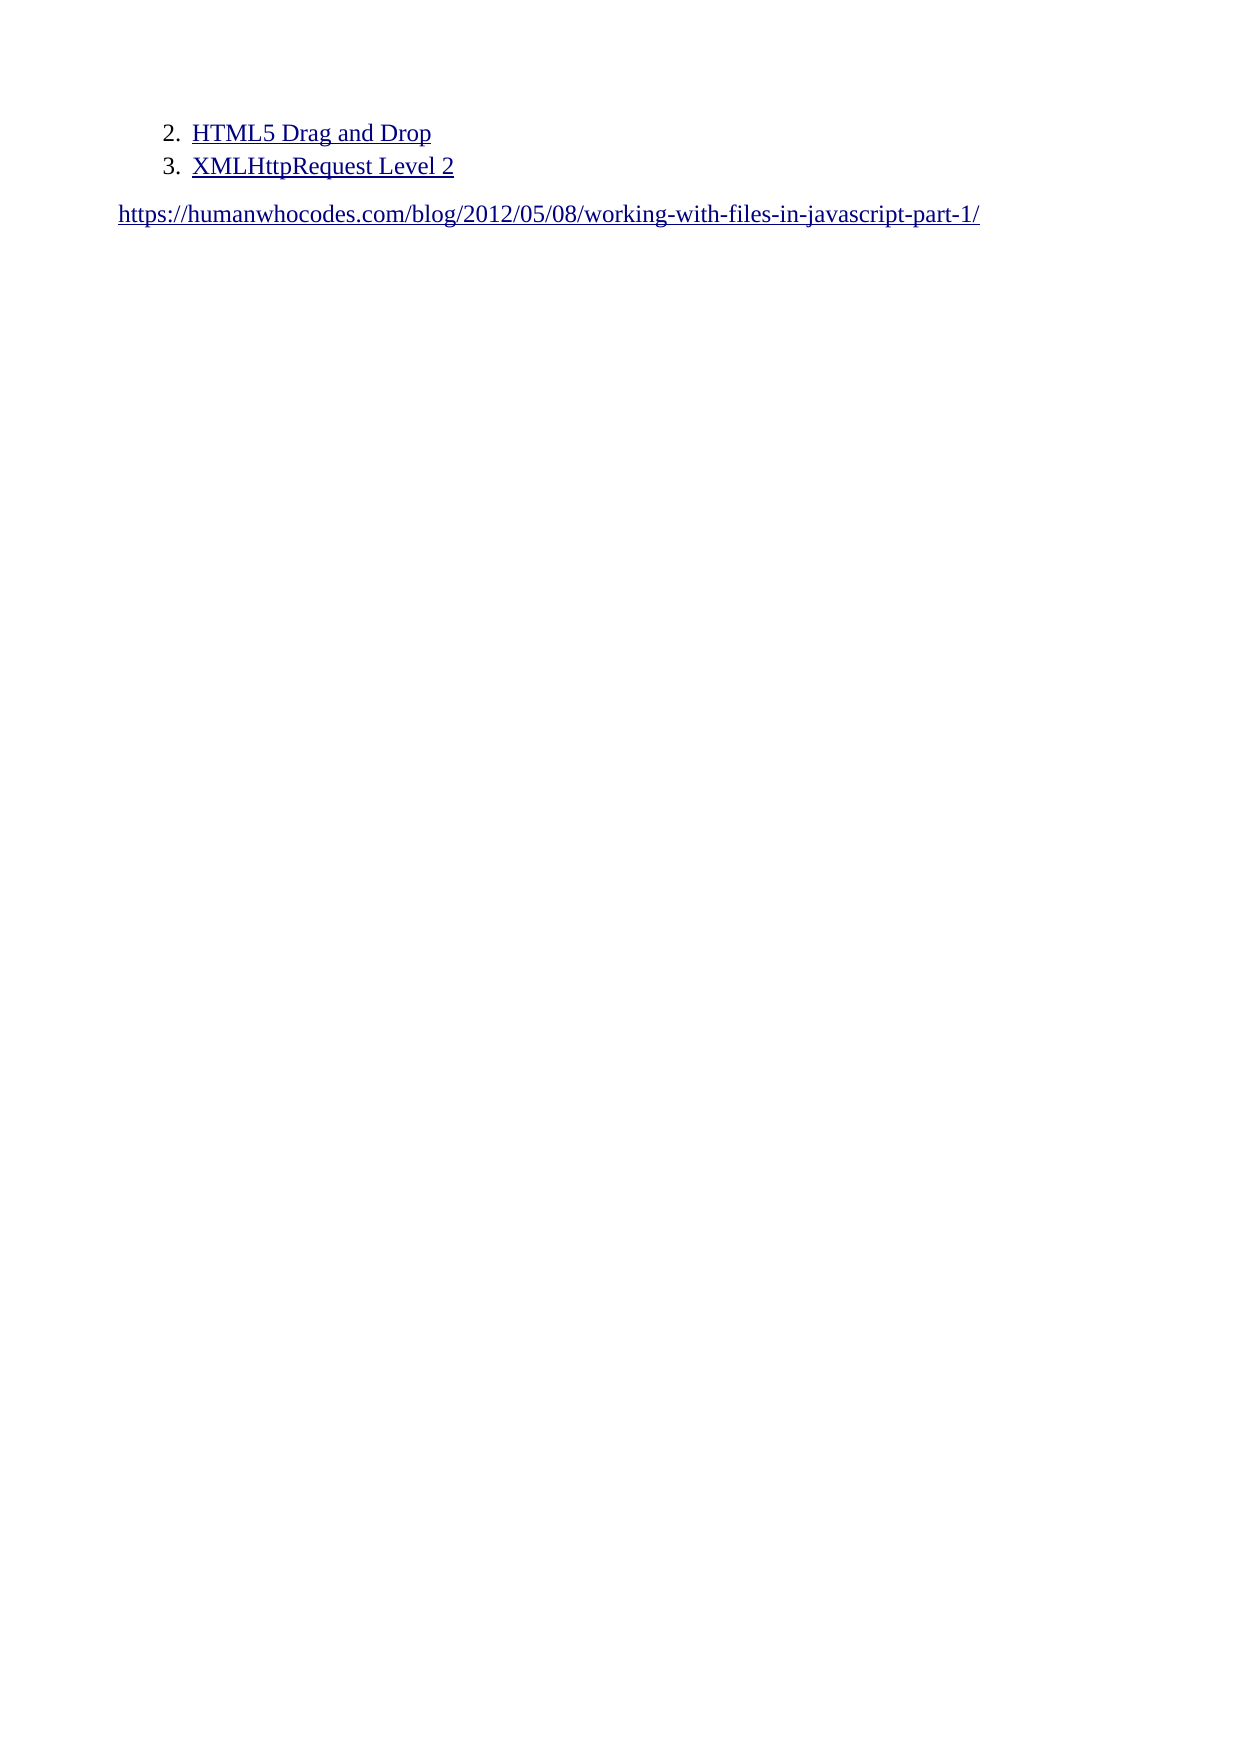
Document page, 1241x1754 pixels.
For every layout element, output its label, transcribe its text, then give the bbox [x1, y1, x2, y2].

text https://humanwhocodes.com/blog/2012/05/08/working-with-files-in-javascript-part-1/ [118, 199, 1122, 227]
list HTML5 Drag and Drop [162, 118, 1122, 147]
list XMLHttpRequest Level 2 [162, 151, 1122, 180]
